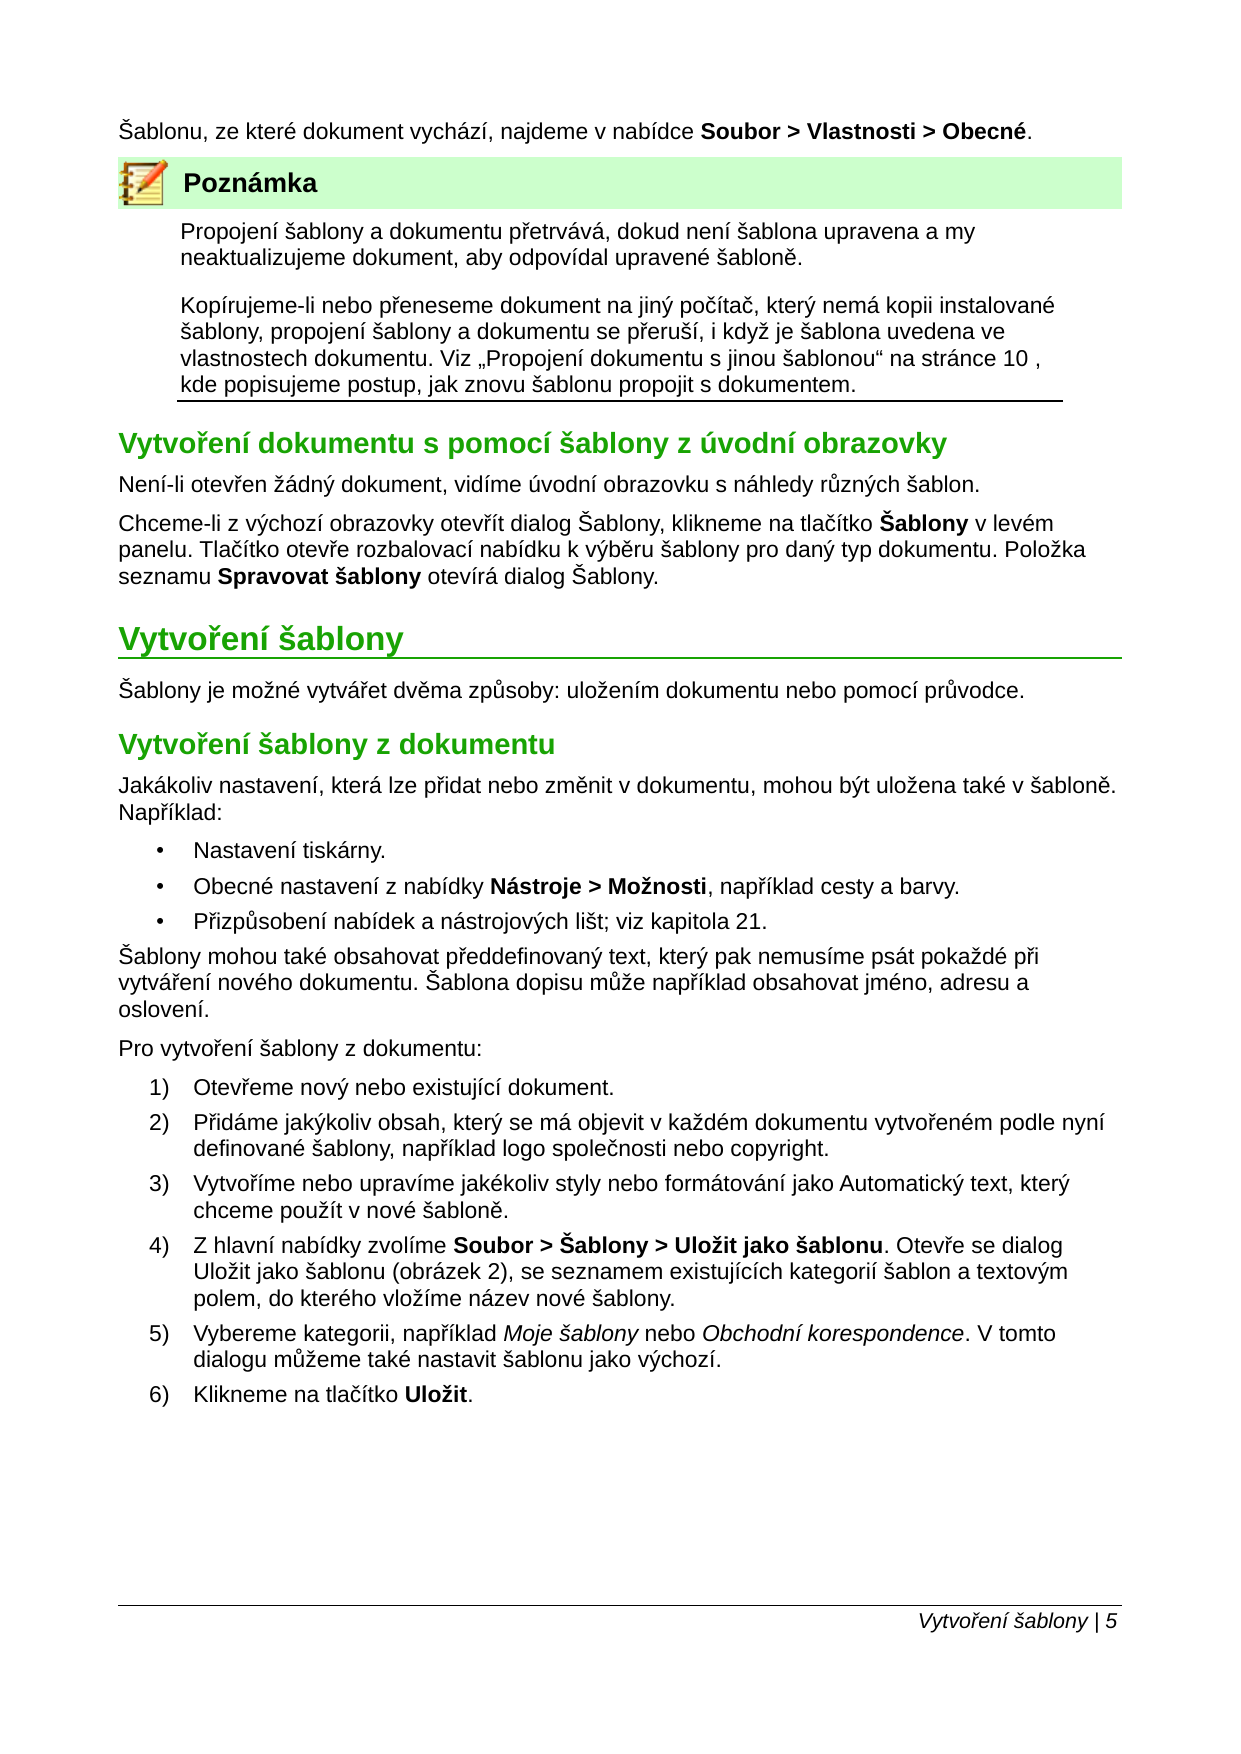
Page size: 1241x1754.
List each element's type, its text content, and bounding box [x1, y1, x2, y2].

list Šablony je možné vytvářet dvěma způsoby: uložením dokumentu nebo pomocí průvodce. [118, 677, 1122, 703]
text Šablony mohou také obsahovat předdefinovaný text, který pak nemusíme psát pokaždé při vytváření nového dokumentu. Šablona dopisu může například obsahovat jméno, adresu a oslovení. [118, 943, 1122, 1022]
list Přizpůsobení nabídek a nástrojových lišt; viz kapitola 21. [156, 908, 1122, 934]
list Nastavení tiskárny. [156, 837, 1122, 864]
text Pro vytvoření šablony z dokumentu: [118, 1034, 1122, 1061]
subtitle Vytvoření šablony [118, 619, 1122, 657]
text Propojení šablony a dokumentu přetrvává, dokud není šablona upravena a my neaktualizujeme dokument, aby odpovídal upravené šabloně. [177, 215, 1063, 271]
subtitle Vytvoření šablony z dokumentu [118, 727, 1122, 760]
list Klikneme na tlačítko Uložit. [169, 1381, 1122, 1408]
text Kopírujeme-li nebo přeneseme dokument na jiný počítač, který nemá kopii instalované šablony, propojení šablony a dokumentu se přeruší, i když je šablona uvedena ve vlastnostech dokumentu. Viz „Přiřazení dokumentu k jiné šabloně“ na stránce 10 , kde popisujeme postup, jak znovu šablonu propojit s dokumentem. [177, 289, 1063, 400]
list Z hlavní nabídky zvolíme Soubor > Šablony > Uložit jako šablonu. Otevře se dialog Uložit jako šablonu (obrázek 2), se seznamem existujících kategorií šablon a textovým polem, do kterého vložíme název nové šablony. [169, 1232, 1122, 1311]
picture [119, 158, 170, 209]
list Otevřeme nový nebo existující dokument. [169, 1073, 1122, 1100]
text Šablonu, ze které dokument vychází, najdeme v nabídce Soubor > Vlastnosti > Obecné. [118, 118, 1122, 144]
list Obecné nastavení z nabídky Nástroje > Možnosti, například cesty a barvy. [156, 873, 1122, 899]
list Přidáme jakýkoliv obsah, který se má objevit v každém dokumentu vytvořeném podle nyní definované šablony, například logo společnosti nebo copyright. [169, 1109, 1122, 1161]
subtitle Poznámka [118, 157, 1122, 209]
subtitle Vytvoření dokumentu s pomocí šablony z úvodní obrazovky [118, 426, 1122, 459]
list Vybereme kategorii, například Moje šablony nebo Obchodní korespondence. V tomto dialogu můžeme také nastavit šablonu jako výchozí. [169, 1320, 1122, 1372]
text Jakákoliv nastavení, která lze přidat nebo změnit v dokumentu, mohou být uložena také v šabloně. Například: [118, 772, 1122, 825]
text Není-li otevřen žádný dokument, vidíme úvodní obrazovku s náhledy různých šablon. [118, 471, 1122, 498]
list Vytvoříme nebo upravíme jakékoliv styly nebo formátování jako Automatický text, který chceme použít v nové šabloně. [169, 1170, 1122, 1223]
text Chceme-li z výchozí obrazovky otevřít dialog Šablony, klikneme na tlačítko Šablony v levém panelu. Tlačítko otevře rozbalovací nabídku k výběru šablony pro daný typ dokumentu. Položka seznamu Spravovat šablony otevírá dialog Šablony. [118, 510, 1122, 589]
